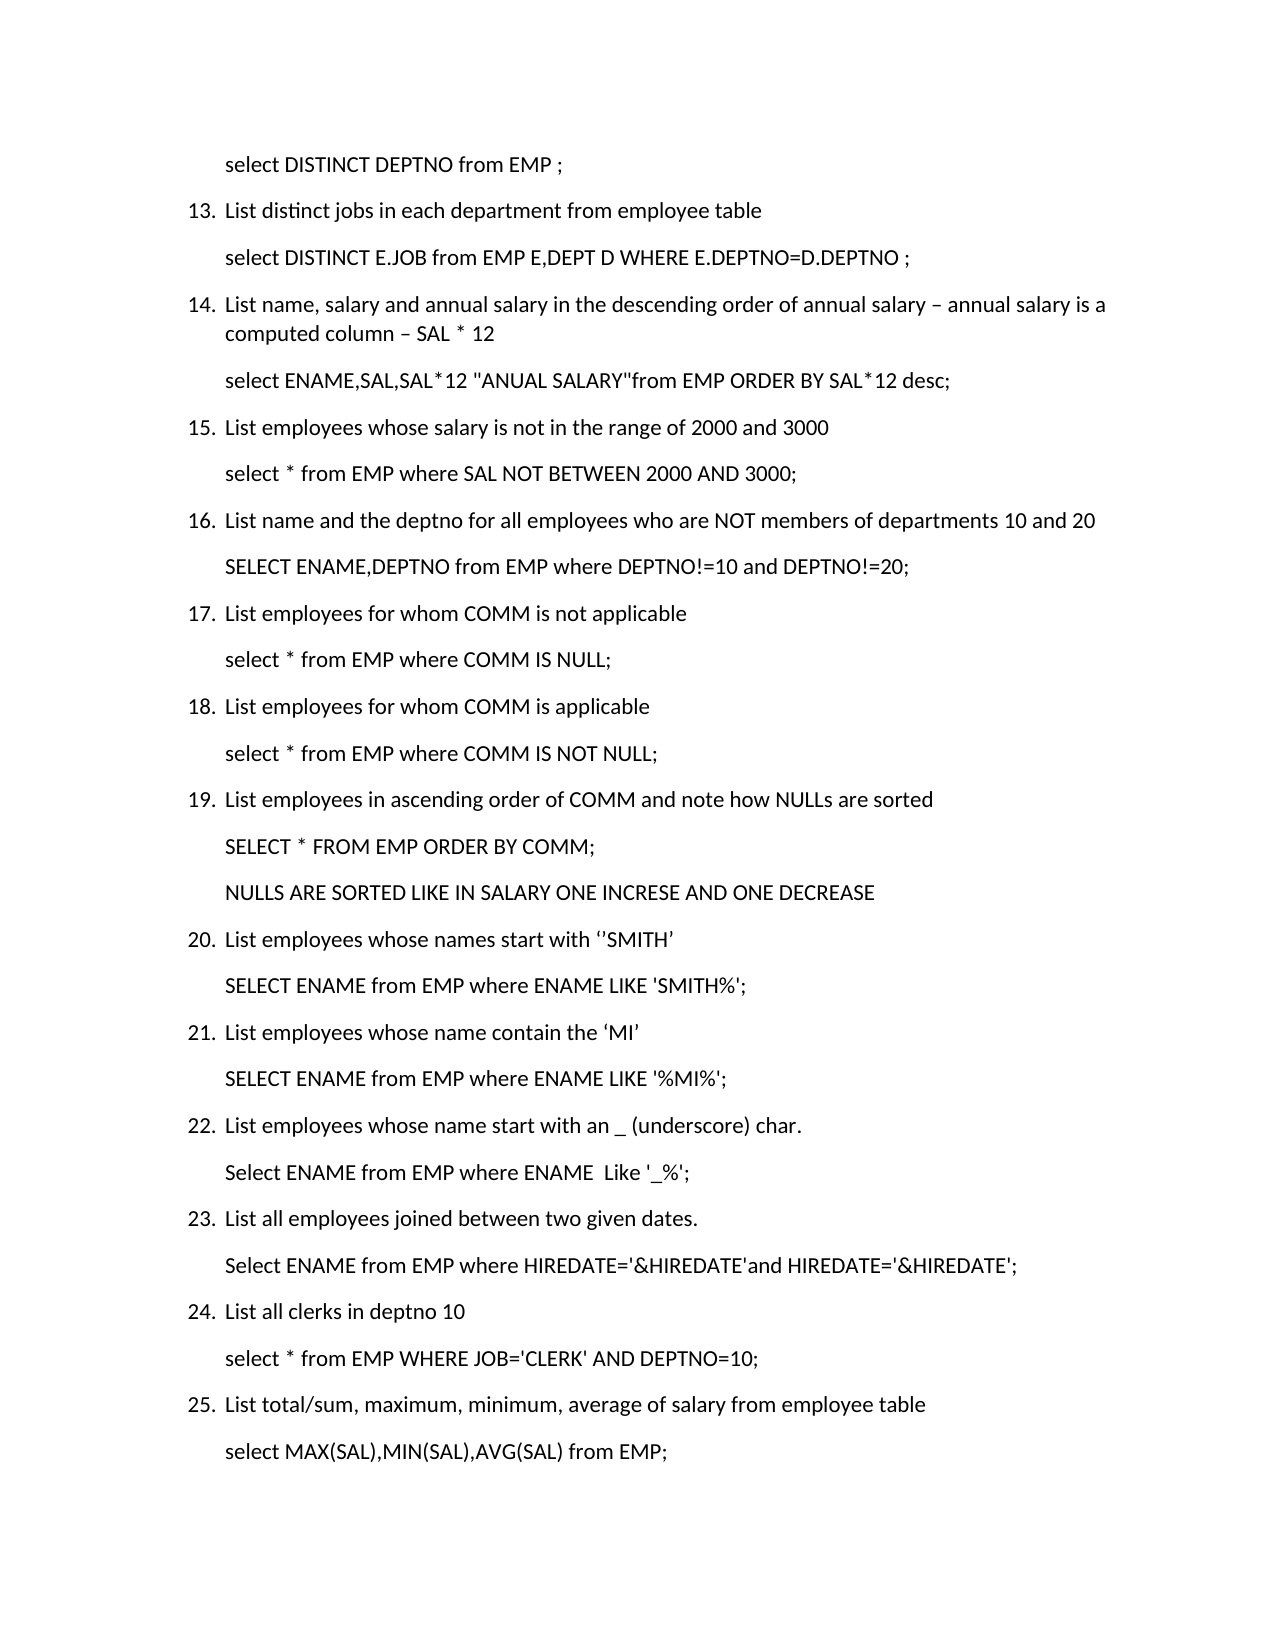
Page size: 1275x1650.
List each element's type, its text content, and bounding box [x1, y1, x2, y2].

list List employees whose name contain the ‘MI’ [187, 1018, 1125, 1046]
list List all clerks in deptno 10 [187, 1297, 1125, 1325]
list SELECT * FROM EMP ORDER BY COMM; [187, 832, 1125, 860]
list List employees whose name start with an _ (underscore) char. [187, 1111, 1125, 1139]
list SELECT ENAME from EMP where ENAME LIKE 'SMITH%'; [187, 971, 1125, 999]
list List employees whose salary is not in the range of 2000 and 3000 [187, 413, 1125, 441]
list select ENAME,SAL,SAL*12 "ANUAL SALARY"from EMP ORDER BY SAL*12 desc; [187, 366, 1125, 394]
list List name and the deptno for all employees who are NOT members of departments 10 and 20 [187, 506, 1125, 534]
list select MAX(SAL),MIN(SAL),AVG(SAL) from EMP; [187, 1437, 1125, 1465]
list Select ENAME from EMP where HIREDATE='&HIREDATE'and HIREDATE='&HIREDATE'; [187, 1251, 1125, 1279]
list List distinct jobs in each department from employee table [187, 197, 1125, 224]
list List employees for whom COMM is applicable [187, 692, 1125, 720]
list select DISTINCT E.JOB from EMP E,DEPT D WHERE E.DEPTNO=D.DEPTNO ; [187, 243, 1125, 271]
list Select ENAME from EMP where ENAME Like '_%'; [187, 1158, 1125, 1186]
list List all employees joined between two given dates. [187, 1204, 1125, 1232]
list SELECT ENAME,DEPTNO from EMP where DEPTNO!=10 and DEPTNO!=20; [187, 552, 1125, 580]
list select * from EMP where COMM IS NOT NULL; [187, 739, 1125, 767]
list select DISTINCT DEPTNO from EMP ; [187, 150, 1125, 178]
list NULLS ARE SORTED LIKE IN SALARY ONE INCRESE AND ONE DECREASE [187, 878, 1125, 906]
list SELECT ENAME from EMP where ENAME LIKE '%MI%'; [187, 1064, 1125, 1093]
list List total/sum, maximum, minimum, average of salary from employee table [187, 1391, 1125, 1418]
list select * from EMP where COMM IS NULL; [187, 646, 1125, 673]
list List employees whose names start with ‘’SMITH’ [187, 925, 1125, 953]
list select * from EMP where SAL NOT BETWEEN 2000 AND 3000; [187, 459, 1125, 487]
list List employees in ascending order of COMM and note how NULLs are sorted [187, 785, 1125, 813]
list List employees for whom COMM is not applicable [187, 599, 1125, 627]
list List name, salary and annual salary in the descending order of annual salary – annual salary is a computed column – SAL * 12 [187, 290, 1125, 348]
list select * from EMP WHERE JOB='CLERK' AND DEPTNO=10; [187, 1344, 1125, 1372]
